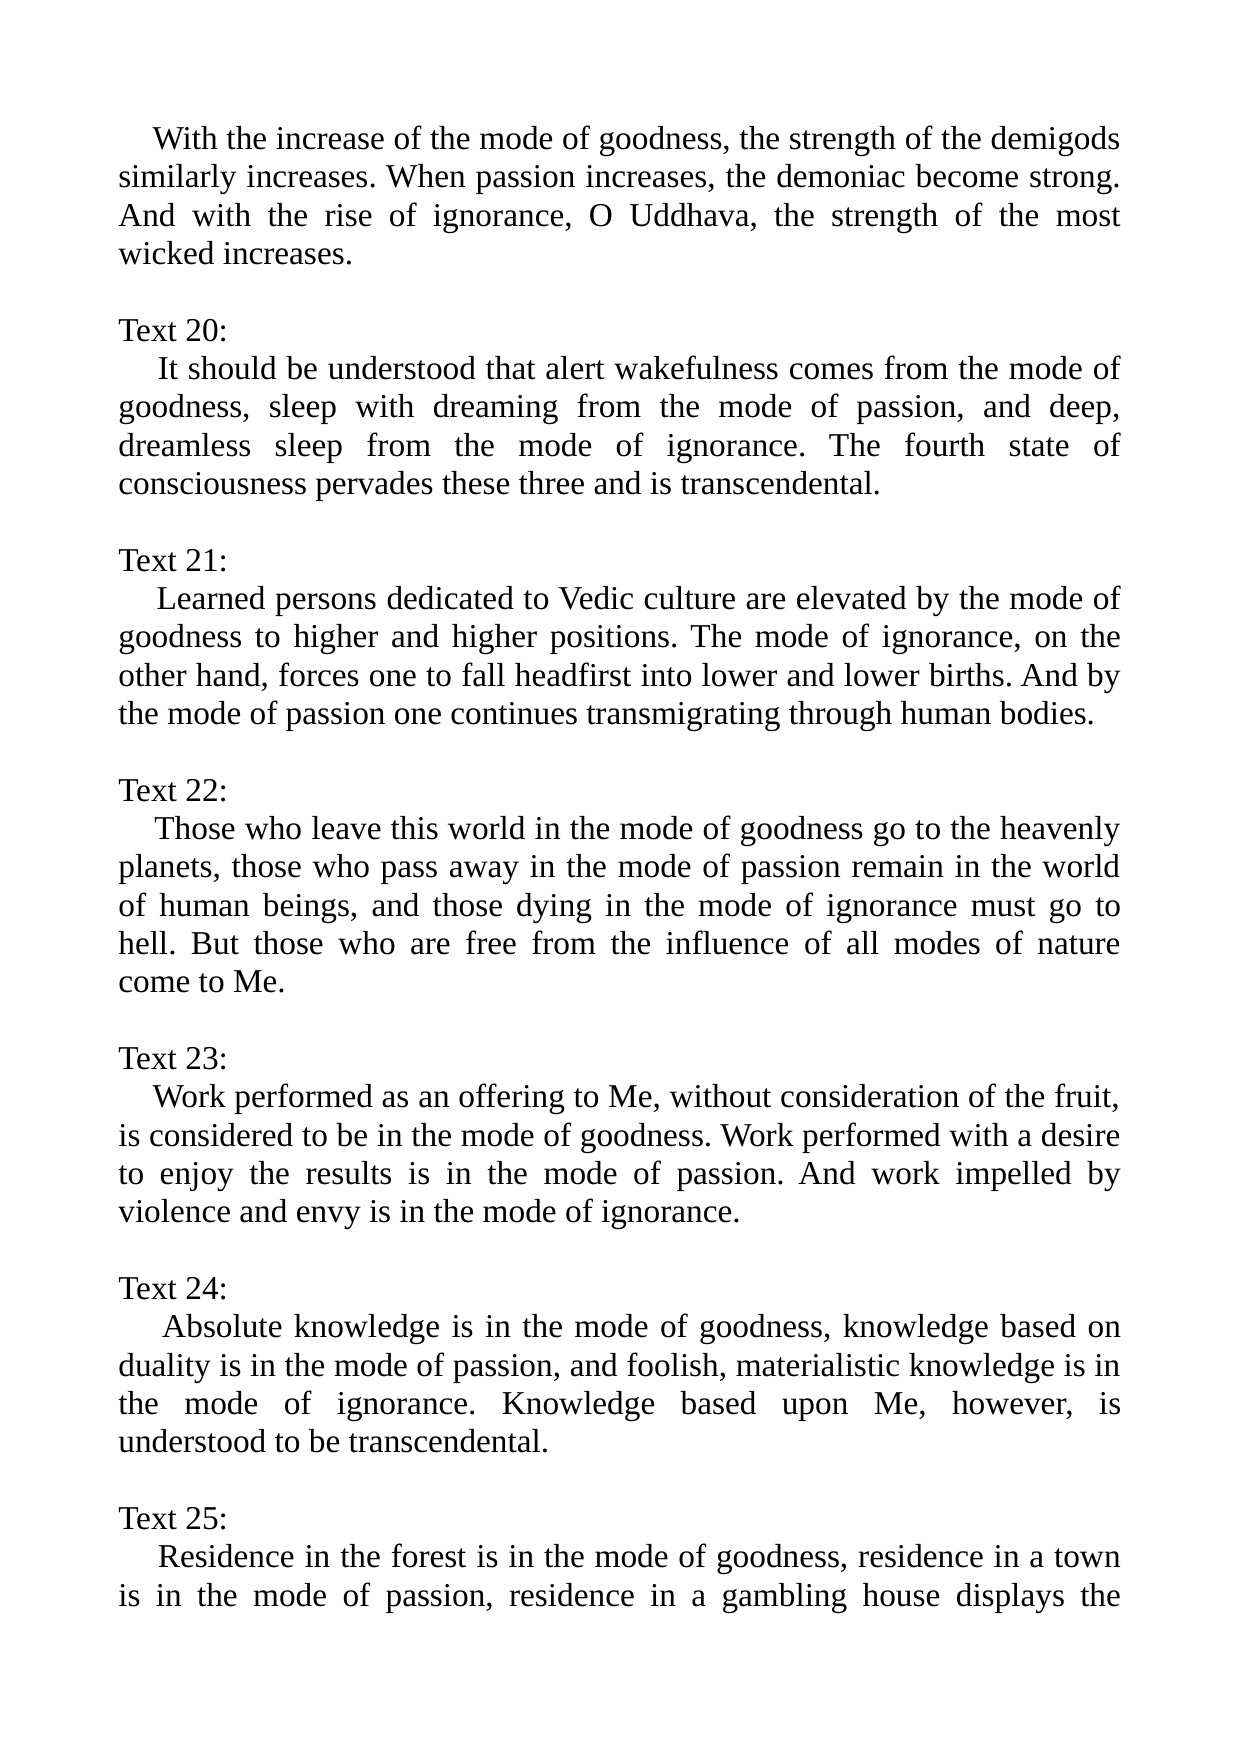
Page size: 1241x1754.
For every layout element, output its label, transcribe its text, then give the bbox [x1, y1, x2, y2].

text Text 20: [118, 310, 1122, 348]
text With the increase of the mode of goodness, the strength of the demigods similarly increases. When passion increases, the demoniac become strong. And with the rise of ignorance, O Uddhava, the strength of the most wicked increases. [118, 118, 1122, 271]
text Text 25: [118, 1498, 1122, 1536]
text Learned persons dedicated to Vedic culture are elevated by the mode of goodness to higher and higher positions. The mode of ignorance, on the other hand, forces one to fall headfirst into lower and lower births. And by the mode of passion one continues transmigrating through human bodies. [118, 578, 1122, 731]
text It should be understood that alert wakefulness comes from the mode of goodness, sleep with dreaming from the mode of passion, and deep, dreamless sleep from the mode of ignorance. The fourth state of consciousness pervades these three and is transcendental. [118, 348, 1122, 501]
text Residence in the forest is in the mode of goodness, residence in a town is in the mode of passion, residence in a gambling house displays the [118, 1536, 1122, 1613]
text Text 23: [118, 1038, 1122, 1076]
text Absolute knowledge is in the mode of goodness, knowledge based on duality is in the mode of passion, and foolish, materialistic knowledge is in the mode of ignorance. Knowledge based upon Me, however, is understood to be transcendental. [118, 1306, 1122, 1460]
text Text 24: [118, 1268, 1122, 1306]
text Work performed as an offering to Me, without consideration of the fruit, is considered to be in the mode of goodness. Work performed with a desire to enjoy the results is in the mode of passion. And work impelled by violence and envy is in the mode of ignorance. [118, 1076, 1122, 1230]
text Text 22: [118, 770, 1122, 808]
text Those who leave this world in the mode of goodness go to the heavenly planets, those who pass away in the mode of passion remain in the world of human beings, and those dying in the mode of ignorance must go to hell. But those who are free from the influence of all modes of nature come to Me. [118, 808, 1122, 1000]
text Text 21: [118, 540, 1122, 578]
